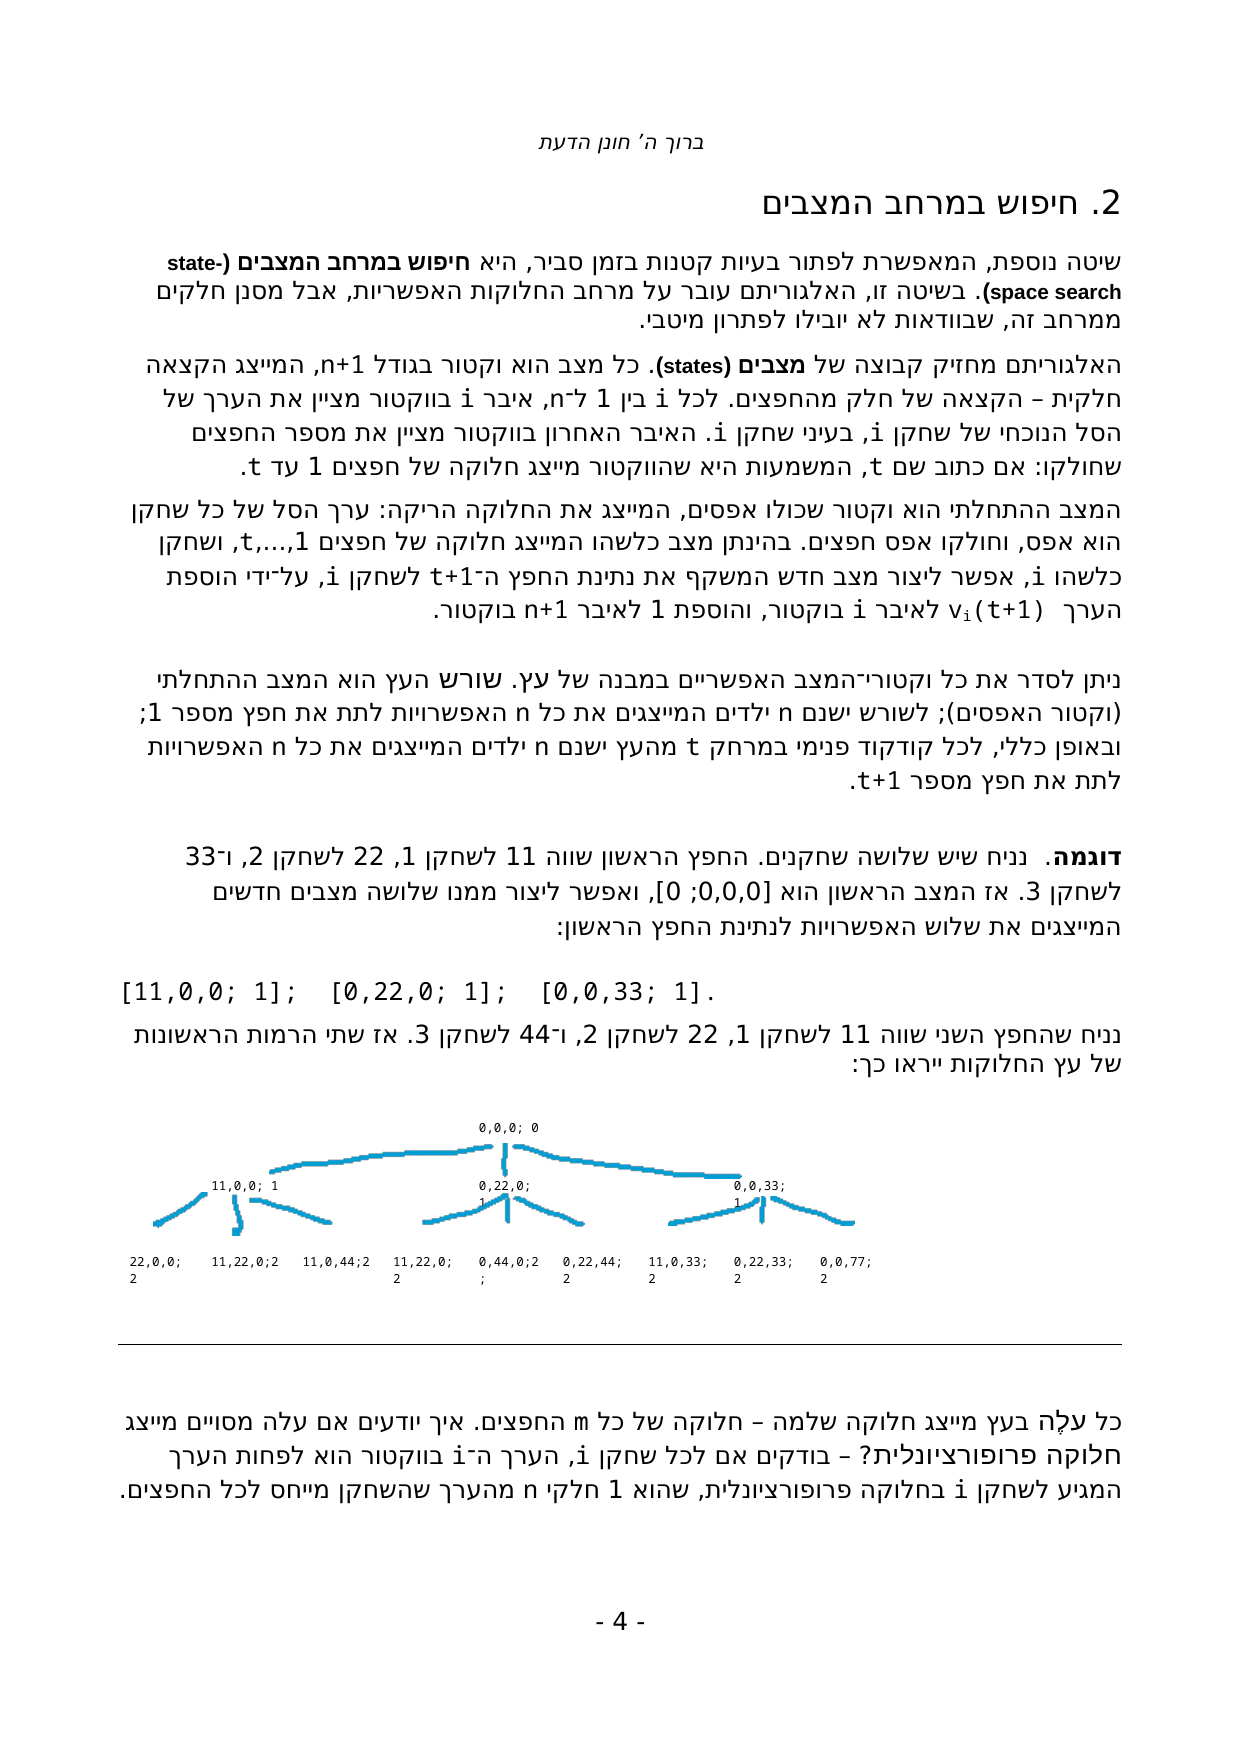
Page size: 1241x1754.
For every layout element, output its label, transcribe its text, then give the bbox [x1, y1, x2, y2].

table_cell 11,0,0; 1 [200, 1166, 291, 1192]
picture [269, 1143, 742, 1179]
table_header [291, 1108, 382, 1143]
picture [153, 1192, 585, 1236]
table_header [118, 1108, 200, 1166]
table_header [637, 1108, 722, 1143]
table_cell 0,22,33;2 [723, 1241, 809, 1287]
table_cell [809, 1166, 886, 1241]
table_header [723, 1108, 809, 1166]
table_cell 0,22,0; 1 [467, 1236, 551, 1241]
table_cell [551, 1179, 637, 1241]
table_cell [200, 1236, 291, 1241]
table_header [382, 1108, 467, 1143]
table_cell 0,22,0; 1 [467, 1179, 551, 1192]
text האלגוריתם מחזיק קבוצה של מצבים (states). כל מצב הוא וקטור בגודל n+1, המייצג הקצאה חלקית – הקצאה של חלק מהחפצים. לכל i בין 1 ל־n, איבר i בווקטור מציין את הערך של הסל הנוכחי של שחקן i, בעיני שחקן i. האיבר האחרון בווקטור מציין את מספר החפצים שחולקו: אם כתוב שם t, המשמעות היא שהווקטור מייצג חלוקה של חפצים 1 עד t. [118, 347, 1122, 483]
table_cell 11,22,0;2 [382, 1241, 467, 1287]
picture [153, 1192, 201, 1221]
text המצב ההתחלתי הוא וקטור שכולו אפסים, המייצג את החלוקה הריקה: ערך הסל של כל שחקן הוא אפס, וחולקו אפס חפצים. בהינתן מצב כלשהו המייצג חלוקה של חפצים 1,...,t, ושחקן כלשהו i, אפשר ליצור מצב חדש המשקף את נתינת החפץ ה־t+1 לשחקן i, על־ידי הוספת הערך vi(t+1) לאיבר i בוקטור, והוספת 1 לאיבר n+1 בוקטור. [118, 495, 1122, 626]
table_cell 11,22,0;2 [200, 1241, 291, 1287]
table_header 0,0,0; 0 [467, 1108, 551, 1143]
table_cell 0,0,33; 1 [723, 1226, 809, 1241]
table_cell [382, 1179, 467, 1192]
table_cell [291, 1236, 382, 1241]
table_cell 22,0,0;2 [118, 1241, 200, 1287]
table_cell 0,44,0;2; [467, 1241, 551, 1287]
table_cell [382, 1236, 467, 1241]
table_cell 0,22,44;2 [551, 1241, 637, 1287]
text דוגמה. נניח שיש שלושה שחקנים. החפץ הראשון שווה 11 לשחקן 1, 22 לשחקן 2, ו־33 לשחקן 3. אז המצב הראשון הוא [0,0,0; 0], ואפשר ליצור ממנו שלושה מצבים חדשים המייצגים את שלוש האפשרויות לנתינת החפץ הראשון: [118, 842, 1122, 942]
text נניח שהחפץ השני שווה 11 לשחקן 1, 22 לשחקן 2, ו־44 לשחקן 3. אז שתי הרמות הראשונות של עץ החלוקות ייראו כך: [118, 1020, 1122, 1078]
table_header [809, 1108, 886, 1166]
table_cell [637, 1179, 722, 1241]
picture [668, 1196, 840, 1226]
text כל עלֶה בעץ מייצג חלוקה שלמה – חלוקה של כל m החפצים. איך יודעים אם עלה מסויים מייצג חלוקה פרופורציונלית? – בודקים אם לכל שחקן i, הערך ה־i בווקטור הוא לפחות הערך המגיע לשחקן i בחלוקה פרופורציונלית, שהוא 1 חלקי n מהערך שהשחקן מייחס לכל החפצים. [118, 1403, 1122, 1505]
table_cell [291, 1179, 382, 1192]
table_cell 0,0,33; 1 [723, 1166, 809, 1196]
table_header [551, 1108, 637, 1143]
text [11,0,0; 1]; [0,22,0; 1]; [0,0,33; 1]. [118, 974, 1122, 1008]
table_cell 11,0,44;2 [291, 1241, 382, 1287]
table_cell 11,0,33;2 [637, 1241, 722, 1287]
subtitle 2. חיפוש במרחב המצבים [118, 184, 1122, 223]
picture [777, 1196, 855, 1221]
text ניתן לסדר את כל וקטורי־המצב האפשריים במבנה של עץ. שורש העץ הוא המצב ההתחלתי (וקטור האפסים); לשורש ישנם n ילדים המייצגים את כל n האפשרויות לתת את חפץ מספר 1; ובאופן כללי, לכל קודקוד פנימי במרחק t מהעץ ישנם n ילדים המייצגים את כל n האפשרויות לתת את חפץ מספר t+1. [118, 665, 1122, 796]
table_cell 0,0,77;2 [809, 1241, 886, 1287]
table_header [200, 1108, 291, 1166]
text שיטה נוספת, המאפשרת לפתור בעיות קטנות בזמן סביר, היא חיפוש במרחב המצבים (state-space search). בשיטה זו, האלגוריתם עובר על מרחב החלוקות האפשריות, אבל מסנן חלקים ממרחב זה, שבוודאות לא יובילו לפתרון מיטבי. [118, 247, 1122, 335]
table_cell [118, 1166, 200, 1241]
